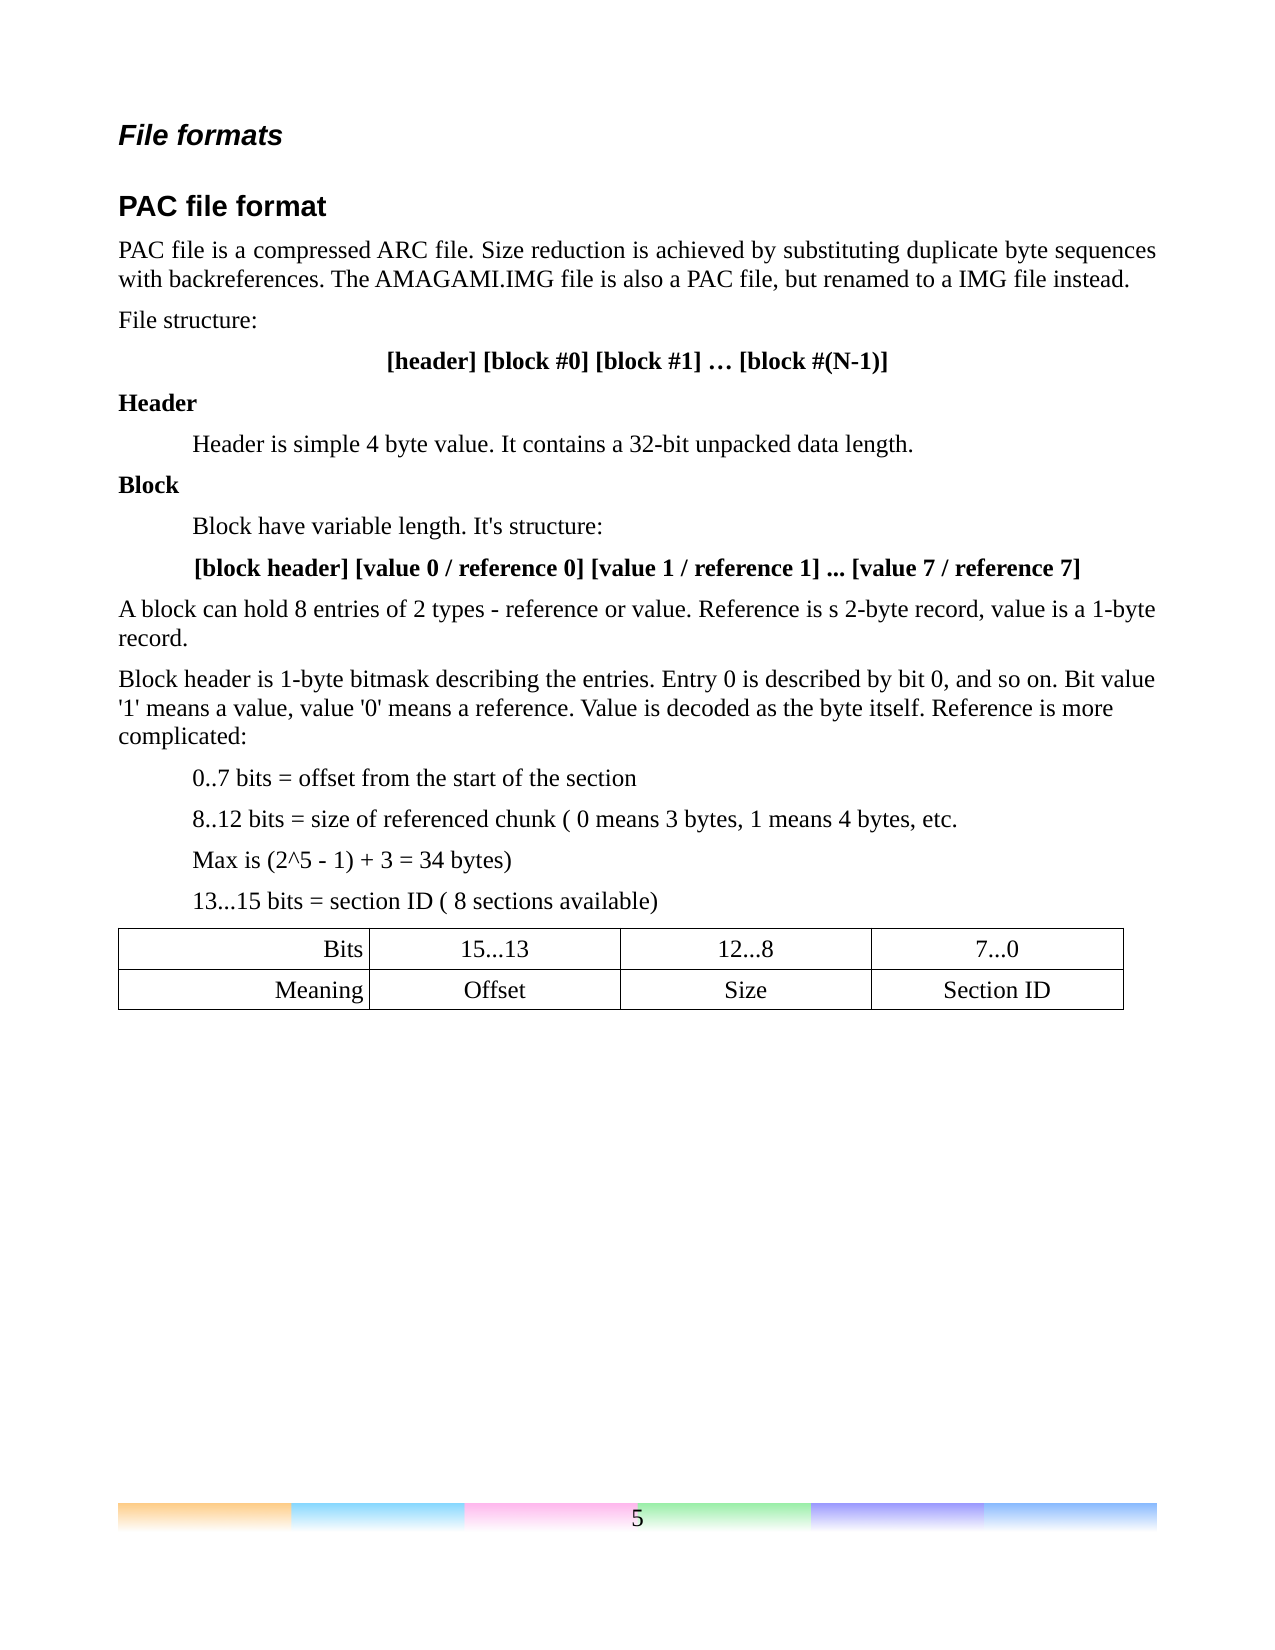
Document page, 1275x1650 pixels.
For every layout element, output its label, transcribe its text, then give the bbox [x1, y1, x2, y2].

text Block have variable length. It's structure: [118, 511, 1157, 540]
text PAC file is a compressed ARC file. Size reduction is achieved by substituting duplicate byte sequences with backreferences. The AMAGAMI.IMG file is also a PAC file, but renamed to a IMG file instead. [118, 235, 1157, 293]
picture [118, 1503, 1157, 1532]
text Header is simple 4 byte value. It contains a 32-bit unpacked data length. [118, 429, 1157, 458]
text Header [118, 388, 1157, 416]
table_header Bits [119, 929, 369, 968]
subtitle File formats [118, 118, 1157, 152]
text A block can hold 8 entries of 2 types - reference or value. Reference is s 2-byte record, value is a 1-byte record. [118, 594, 1157, 651]
text [header] [block #0] [block #1] … [block #(N-1)] [118, 346, 1157, 375]
table_cell Offset [370, 970, 620, 1009]
text 0..7 bits = offset from the start of the section [192, 763, 1157, 791]
table_header 12...8 [621, 929, 871, 968]
text Block header is 1-byte bitmask describing the entries. Entry 0 is described by bit 0, and so on. Bit value '1' means a value, value '0' means a reference. Value is decoded as the byte itself. Reference is more complicated: [118, 664, 1157, 750]
subtitle PAC file format [118, 189, 1157, 223]
table_cell Section ID [872, 970, 1123, 1009]
table_header 7...0 [872, 929, 1123, 968]
text 8..12 bits = size of referenced chunk ( 0 means 3 bytes, 1 means 4 bytes, etc. [192, 804, 1157, 833]
text Block [118, 470, 1157, 499]
table_cell Size [621, 970, 871, 1009]
text File structure: [118, 305, 1157, 334]
text 13...15 bits = section ID ( 8 sections available) [192, 886, 1157, 915]
table_header 15...13 [370, 929, 620, 968]
table_cell Meaning [119, 970, 369, 1009]
text [block header] [value 0 / reference 0] [value 1 / reference 1] ... [value 7 / reference 7] [118, 553, 1157, 581]
text Max is (2^5 - 1) + 3 = 34 bytes) [192, 845, 1157, 874]
